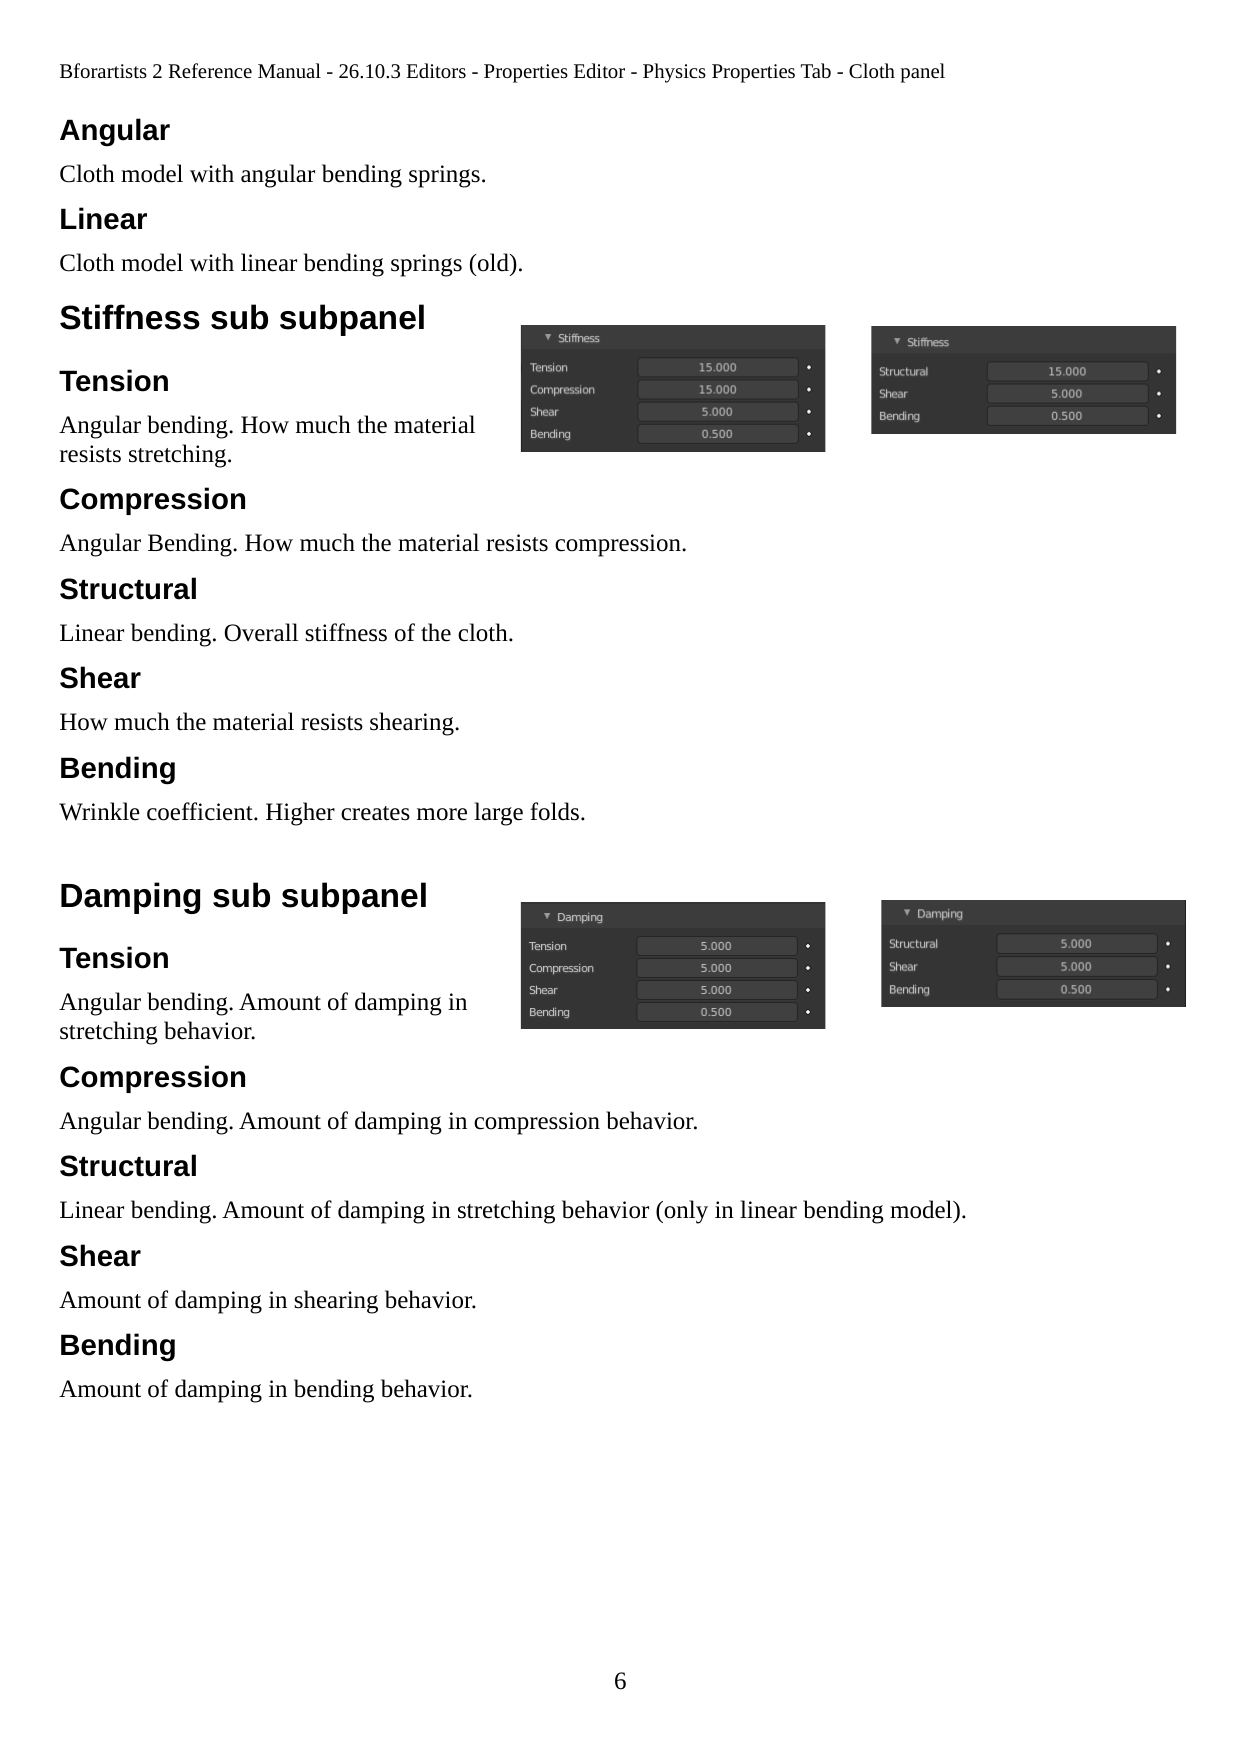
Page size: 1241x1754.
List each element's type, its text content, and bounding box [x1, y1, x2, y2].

subtitle [826, 364, 871, 397]
subtitle Shear [59, 1239, 1181, 1272]
text Angular Bending. How much the material resists compression. [59, 528, 1181, 557]
text How much the material resists shearing. [59, 707, 1181, 736]
subtitle Shear [59, 661, 1181, 695]
subtitle [826, 941, 881, 975]
subtitle Angular [59, 113, 1181, 146]
text Linear bending. Amount of damping in stretching behavior (only in linear bending model). [59, 1195, 1181, 1224]
subtitle Stiffness sub subpanel [59, 298, 1181, 337]
text Angular bending. How much the material resists stretching. [59, 410, 1181, 467]
picture [520, 325, 826, 452]
picture [520, 902, 826, 1029]
subtitle Linear [59, 202, 1181, 236]
text Angular bending. Amount of damping in compression behavior. [59, 1106, 1181, 1134]
text Amount of damping in bending behavior. [59, 1374, 1181, 1403]
text Linear bending. Overall stiffness of the cloth. [59, 618, 1181, 647]
picture [871, 326, 1177, 434]
subtitle Damping sub subpanel [59, 875, 1181, 914]
text Cloth model with linear bending springs (old). [59, 248, 1181, 277]
subtitle Tension [59, 941, 520, 975]
text Wrinkle coefficient. Higher creates more large folds. [59, 797, 1181, 826]
subtitle Bending [59, 751, 1181, 784]
picture [881, 900, 1186, 1007]
subtitle Tension [59, 364, 520, 397]
subtitle Bending [59, 1328, 1181, 1362]
subtitle Compression [59, 482, 1181, 516]
text Angular bending. Amount of damping in stretching behavior. [59, 987, 1181, 1045]
text Amount of damping in shearing behavior. [59, 1285, 1181, 1314]
subtitle Structural [59, 1149, 1181, 1183]
subtitle Compression [59, 1059, 1181, 1093]
text Cloth model with angular bending springs. [59, 159, 1181, 188]
subtitle Structural [59, 572, 1181, 605]
